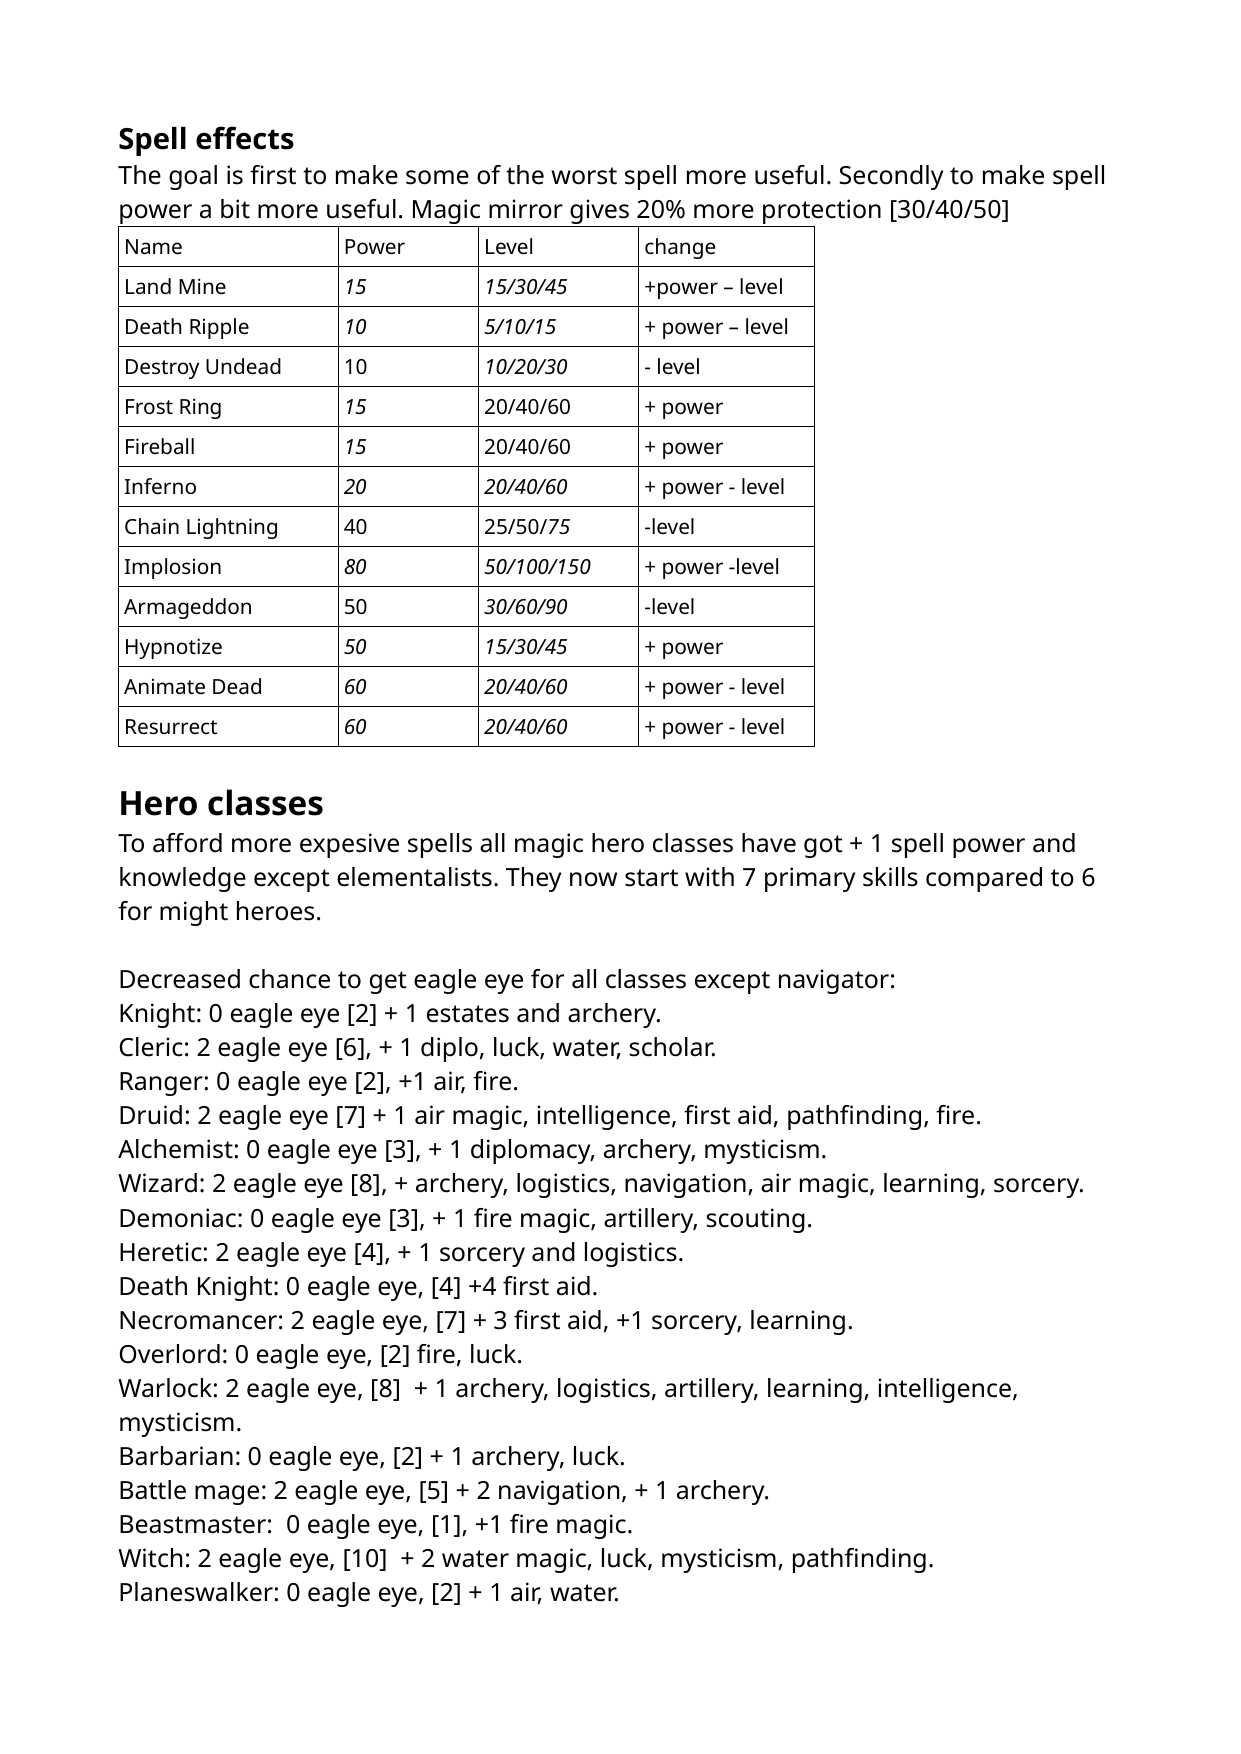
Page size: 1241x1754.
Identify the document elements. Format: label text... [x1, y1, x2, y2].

table_cell Frost Ring [119, 387, 338, 426]
table_cell Resurrect [119, 707, 338, 746]
table_cell + power -level [639, 547, 814, 586]
table_cell 20/40/60 [479, 467, 638, 506]
text The goal is first to make some of the worst spell more useful. Secondly to make spell power a bit more useful. Magic mirror gives 20% more protection [30/40/50] [118, 158, 1122, 226]
table_cell Fireball [119, 427, 338, 466]
table_cell 10 [339, 347, 478, 386]
table_cell 10 [339, 307, 478, 346]
table_cell 60 [339, 707, 478, 746]
table_header Power [339, 227, 478, 266]
table_cell Armageddon [119, 587, 338, 626]
table_cell Death Ripple [119, 307, 338, 346]
table_cell + power - level [639, 707, 814, 746]
text Cleric: 2 eagle eye [6], + 1 diplo, luck, water, scholar. [118, 1030, 1122, 1064]
table_cell 50/100/150 [479, 547, 638, 586]
text Heretic: 2 eagle eye [4], + 1 sorcery and logistics. [118, 1234, 1122, 1268]
table_header Level [479, 227, 638, 266]
table_cell 15 [339, 427, 478, 466]
table_cell 30/60/90 [479, 587, 638, 626]
text Necromancer: 2 eagle eye, [7] + 3 first aid, +1 sorcery, learning. [118, 1302, 1122, 1336]
text Witch: 2 eagle eye, [10] + 2 water magic, luck, mysticism, pathfinding. [118, 1541, 1122, 1575]
table_cell 50 [339, 627, 478, 666]
table_cell 40 [339, 507, 478, 546]
table_cell 80 [339, 547, 478, 586]
text Wizard: 2 eagle eye [8], + archery, logistics, navigation, air magic, learning, sorcery. [118, 1166, 1122, 1200]
table_header Name [119, 227, 338, 266]
text Battle mage: 2 eagle eye, [5] + 2 navigation, + 1 archery. [118, 1473, 1122, 1507]
text Ranger: 0 eagle eye [2], +1 air, fire. [118, 1064, 1122, 1098]
table_cell - level [639, 347, 814, 386]
table_cell 15 [339, 387, 478, 426]
table_cell 50 [339, 587, 478, 626]
table_cell + power – level [639, 307, 814, 346]
table_cell 60 [339, 667, 478, 706]
table_cell Implosion [119, 547, 338, 586]
table_cell Chain Lightning [119, 507, 338, 546]
table_cell -level [639, 587, 814, 626]
table_cell + power [639, 627, 814, 666]
table_cell + power - level [639, 667, 814, 706]
table_cell -level [639, 507, 814, 546]
table_cell 20/40/60 [479, 707, 638, 746]
text Beastmaster: 0 eagle eye, [1], +1 fire magic. [118, 1507, 1122, 1541]
table_cell + power [639, 387, 814, 426]
table_cell + power [639, 427, 814, 466]
table_cell Destroy Undead [119, 347, 338, 386]
table_cell 20/40/60 [479, 387, 638, 426]
text To afford more expesive spells all magic hero classes have got + 1 spell power and knowledge except elementalists. They now start with 7 primary skills compared to 6 for might heroes. [118, 826, 1122, 928]
text Warlock: 2 eagle eye, [8] + 1 archery, logistics, artillery, learning, intelligence, mysticism. [118, 1371, 1122, 1439]
table_cell Land Mine [119, 267, 338, 306]
table_cell 20/40/60 [479, 667, 638, 706]
table_cell 10/20/30 [479, 347, 638, 386]
text Barbarian: 0 eagle eye, [2] + 1 archery, luck. [118, 1439, 1122, 1473]
table_cell 20 [339, 467, 478, 506]
text Spell effects [118, 118, 1122, 158]
table_cell + power - level [639, 467, 814, 506]
text Hero classes [118, 780, 1122, 826]
table_cell Hypnotize [119, 627, 338, 666]
table_cell 5/10/15 [479, 307, 638, 346]
text Overlord: 0 eagle eye, [2] fire, luck. [118, 1336, 1122, 1371]
text Death Knight: 0 eagle eye, [4] +4 first aid. [118, 1268, 1122, 1302]
text Demoniac: 0 eagle eye [3], + 1 fire magic, artillery, scouting. [118, 1200, 1122, 1234]
table_cell 15/30/45 [479, 627, 638, 666]
text Druid: 2 eagle eye [7] + 1 air magic, intelligence, first aid, pathfinding, fire. [118, 1098, 1122, 1132]
table_cell 15 [339, 267, 478, 306]
text Knight: 0 eagle eye [2] + 1 estates and archery. [118, 996, 1122, 1030]
text Alchemist: 0 eagle eye [3], + 1 diplomacy, archery, mysticism. [118, 1132, 1122, 1166]
text Decreased chance to get eagle eye for all classes except navigator: [118, 962, 1122, 996]
table_cell Inferno [119, 467, 338, 506]
table_cell +power – level [639, 267, 814, 306]
table_header change [639, 227, 814, 266]
text Planeswalker: 0 eagle eye, [2] + 1 air, water. [118, 1575, 1122, 1609]
table_cell 15/30/45 [479, 267, 638, 306]
table_cell 25/50/75 [479, 507, 638, 546]
table_cell Animate Dead [119, 667, 338, 706]
table_cell 20/40/60 [479, 427, 638, 466]
